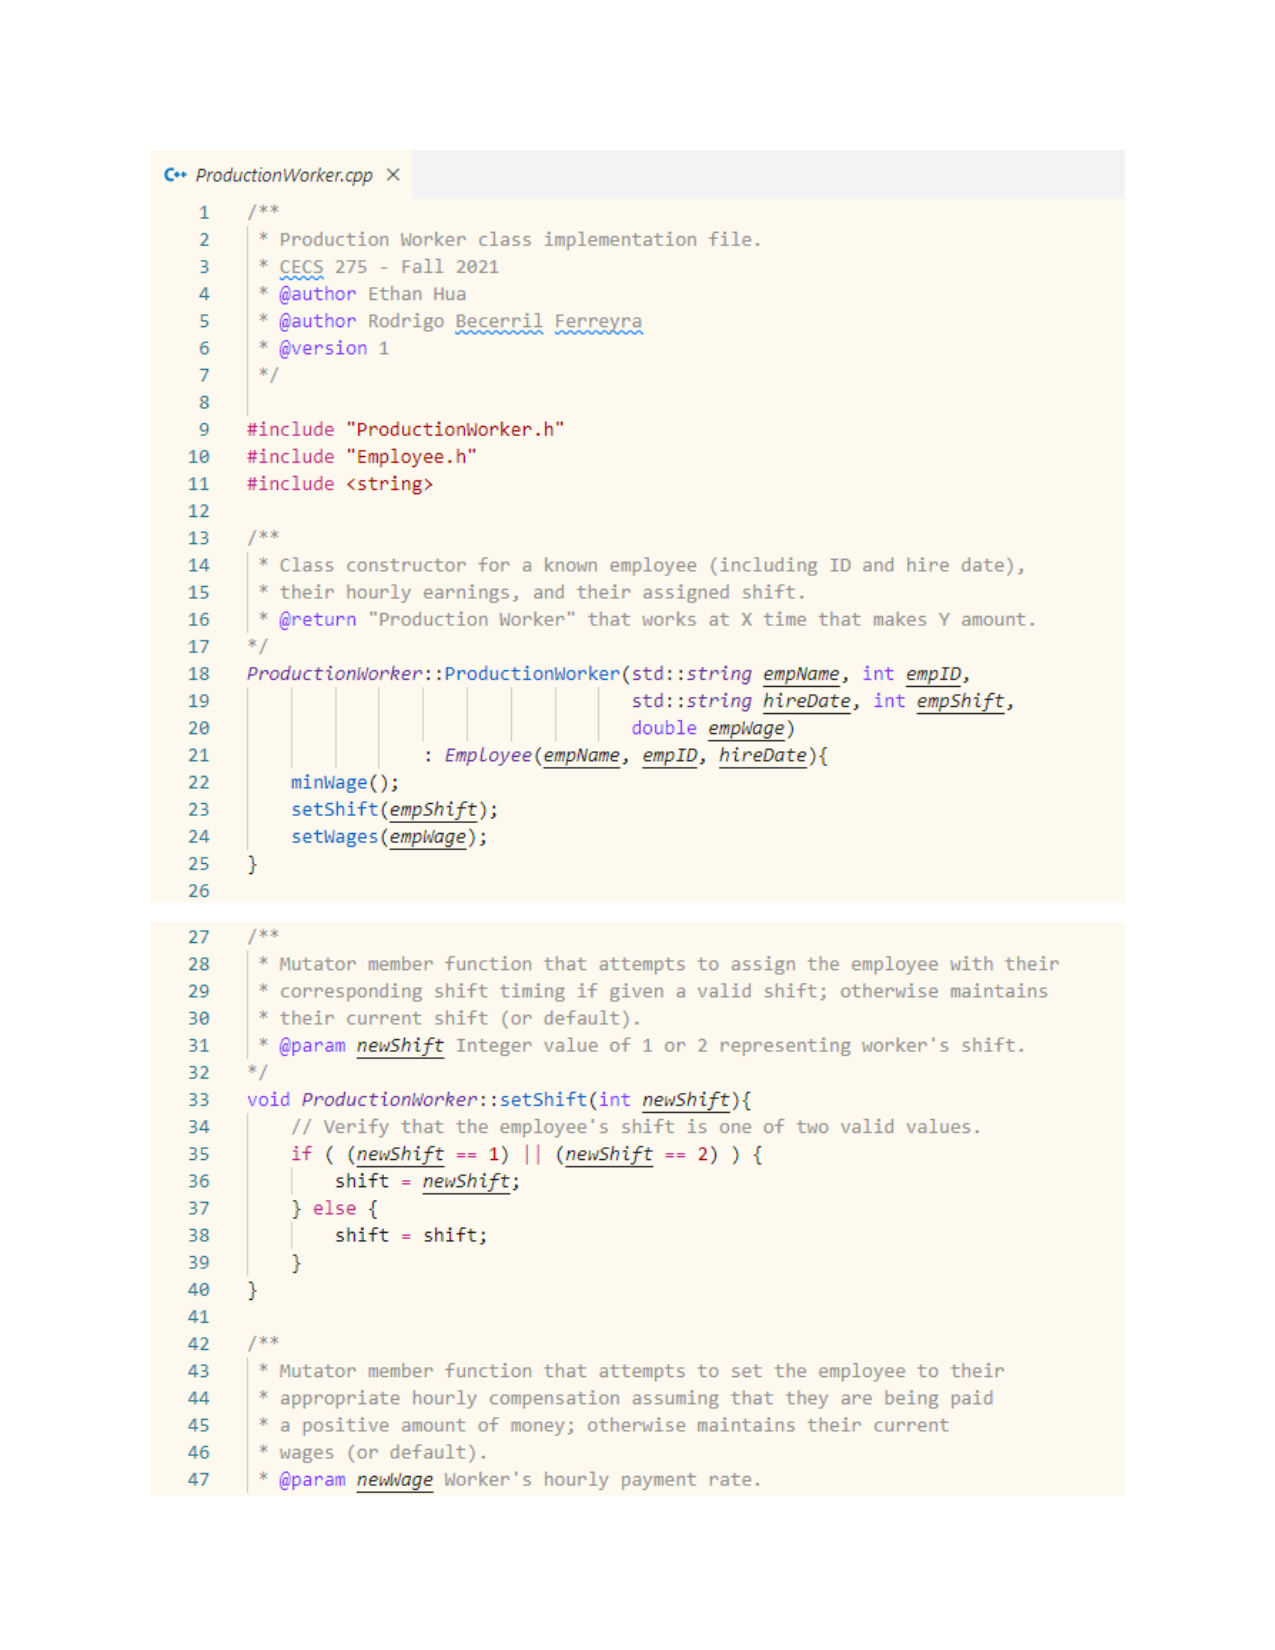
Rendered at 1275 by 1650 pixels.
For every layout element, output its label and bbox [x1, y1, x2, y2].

picture [150, 150, 1125, 903]
picture [150, 922, 1125, 1496]
